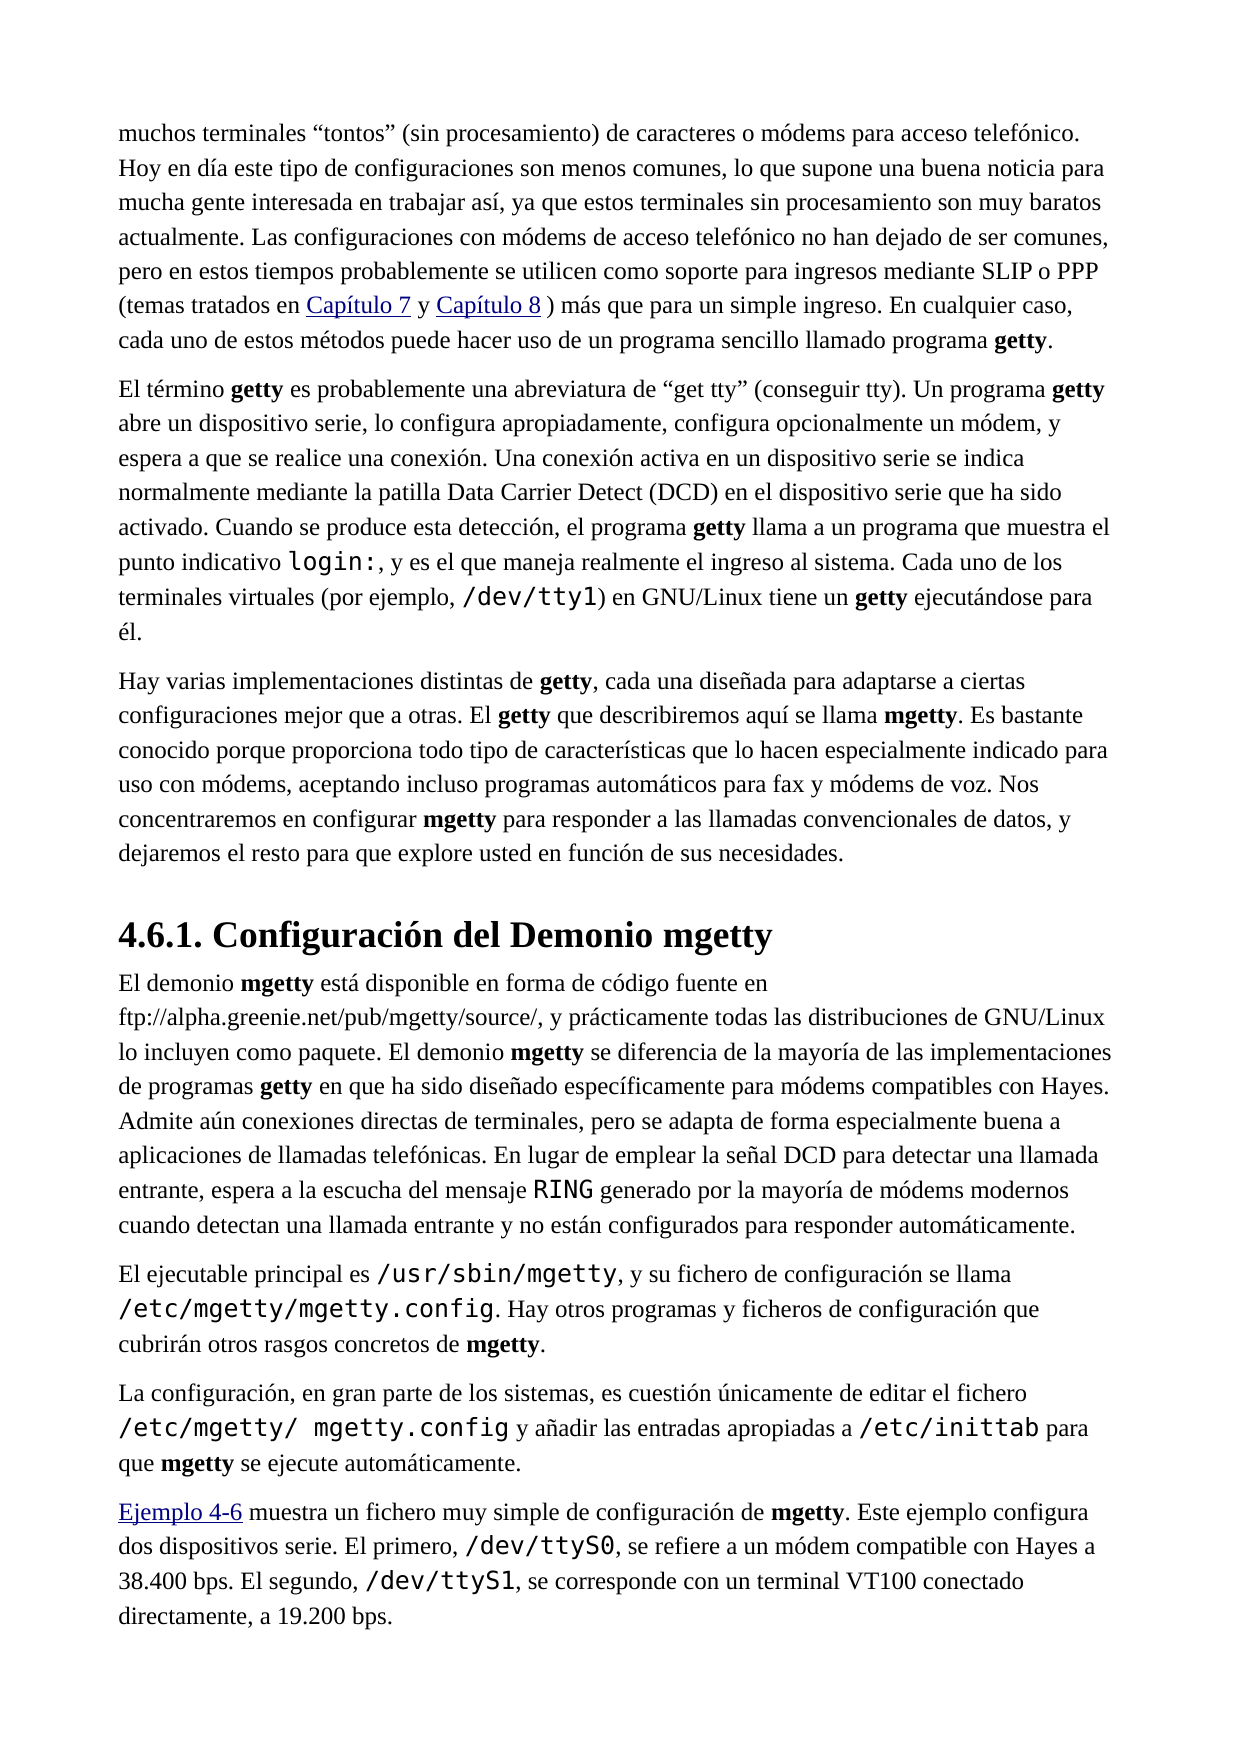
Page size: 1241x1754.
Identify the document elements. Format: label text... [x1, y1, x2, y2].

text Hay varias implementaciones distintas de getty, cada una diseñada para adaptarse a ciertas configuraciones mejor que a otras. El getty que describiremos aquí se llama mgetty. Es bastante conocido porque proporciona todo tipo de características que lo hacen especialmente indicado para uso con módems, aceptando incluso programas automáticos para fax y módems de voz. Nos concentraremos en configurar mgetty para responder a las llamadas convencionales de datos, y dejaremos el resto para que explore usted en función de sus necesidades. [118, 666, 1122, 867]
text Ejemplo 4-6 muestra un fichero muy simple de configuración de mgetty. Este ejemplo configura dos dispositivos serie. El primero, /dev/ttyS0, se refiere a un módem compatible con Hayes a 38.400 bps. El segundo, /dev/ttyS1, se corresponde con un terminal VT100 conectado directamente, a 19.200 bps. [118, 1497, 1122, 1630]
text El término getty es probablemente una abreviatura de “get tty” (conseguir tty). Un programa getty abre un dispositivo serie, lo configura apropiadamente, configura opcionalmente un módem, y espera a que se realice una conexión. Una conexión activa en un dispositivo serie se indica normalmente mediante la patilla Data Carrier Detect (DCD) en el dispositivo serie que ha sido activado. Cuando se produce esta detección, el programa getty llama a un programa que muestra el punto indicativo login:, y es el que maneja realmente el ingreso al sistema. Cada uno de los terminales virtuales (por ejemplo, /dev/tty1) en GNU/Linux tiene un getty ejecutándose para él. [118, 374, 1122, 645]
text El ejecutable principal es /usr/sbin/mgetty, y su fichero de configuración se llama /etc/mgetty/mgetty.config. Hay otros programas y ficheros de configuración que cubrirán otros rasgos concretos de mgetty. [118, 1259, 1122, 1358]
text El demonio mgetty está disponible en forma de código fuente en ftp://alpha.greenie.net/pub/mgetty/source/, y prácticamente todas las distribuciones de GNU/Linux lo incluyen como paquete. El demonio mgetty se diferencia de la mayoría de las implementaciones de programas getty en que ha sido diseñado específicamente para módems compatibles con Hayes. Admite aún conexiones directas de terminales, pero se adapta de forma especialmente buena a aplicaciones de llamadas telefónicas. En lugar de emplear la señal DCD para detectar una llamada entrante, espera a la escucha del mensaje RING generado por la mayoría de módems modernos cuando detectan una llamada entrante y no están configurados para responder automáticamente. [118, 968, 1122, 1238]
text La configuración, en gran parte de los sistemas, es cuestión únicamente de editar el fichero /etc/mgetty/ mgetty.config y añadir las entradas apropiadas a /etc/inittab para que mgetty se ejecute automáticamente. [118, 1378, 1122, 1476]
subtitle 4.6.1. Configuración del Demonio mgetty [118, 912, 1122, 955]
text muchos terminales “tontos” (sin procesamiento) de caracteres o módems para acceso telefónico. Hoy en día este tipo de configuraciones son menos comunes, lo que supone una buena noticia para mucha gente interesada en trabajar así, ya que estos terminales sin procesamiento son muy baratos actualmente. Las configuraciones con módems de acceso telefónico no han dejado de ser comunes, pero en estos tiempos probablemente se utilicen como soporte para ingresos mediante SLIP o PPP (temas tratados en Capítulo 7 y Capítulo 8 ) más que para un simple ingreso. En cualquier caso, cada uno de estos métodos puede hacer uso de un programa sencillo llamado programa getty. [118, 118, 1122, 354]
